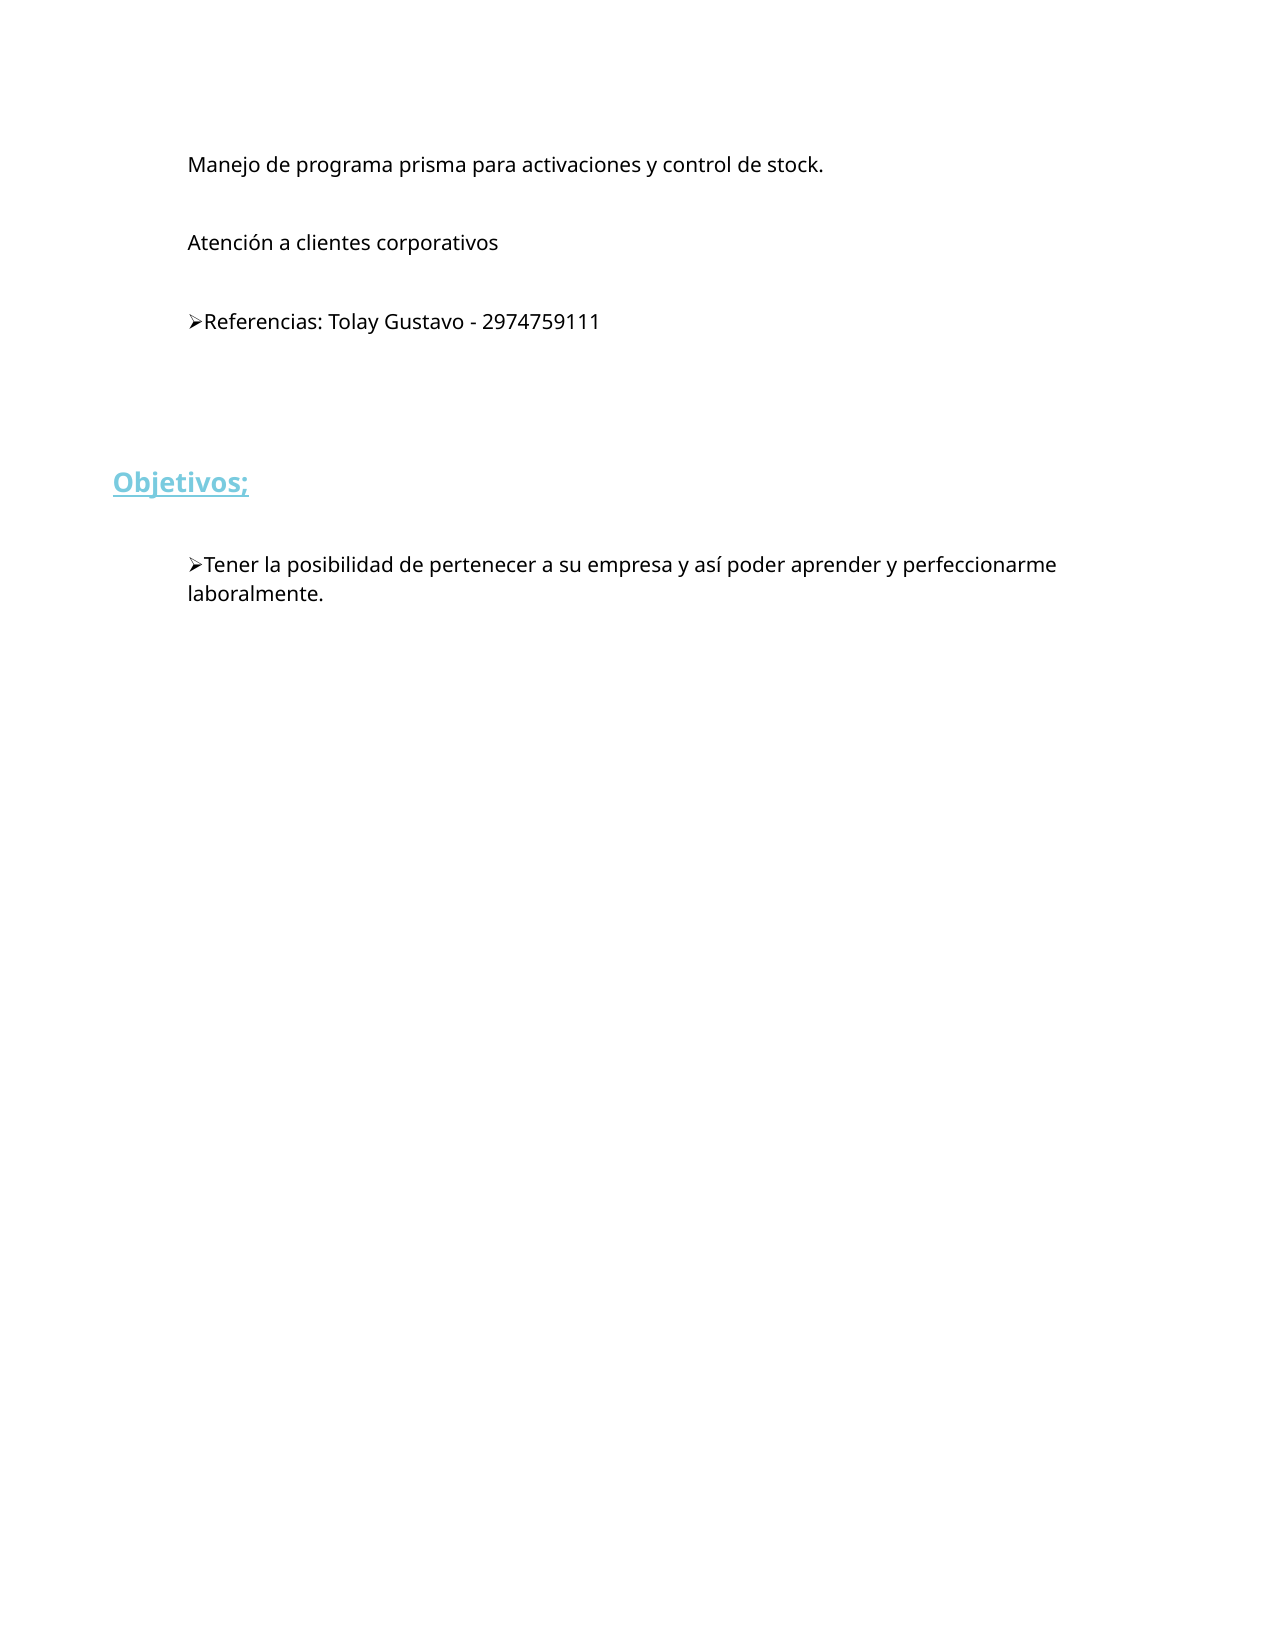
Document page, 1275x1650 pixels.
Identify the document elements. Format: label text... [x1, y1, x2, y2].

list Atención a clientes corporativos [187, 228, 1163, 257]
list Referencias: Tolay Gustavo - 2974759111 [187, 307, 1163, 335]
list Manejo de programa prisma para activaciones y control de stock. [187, 150, 1163, 178]
list Tener la posibilidad de pertenecer a su empresa y así poder aprender y perfeccionarme laboralmente. [187, 551, 1163, 607]
subtitle Objetivos; [112, 464, 1163, 501]
